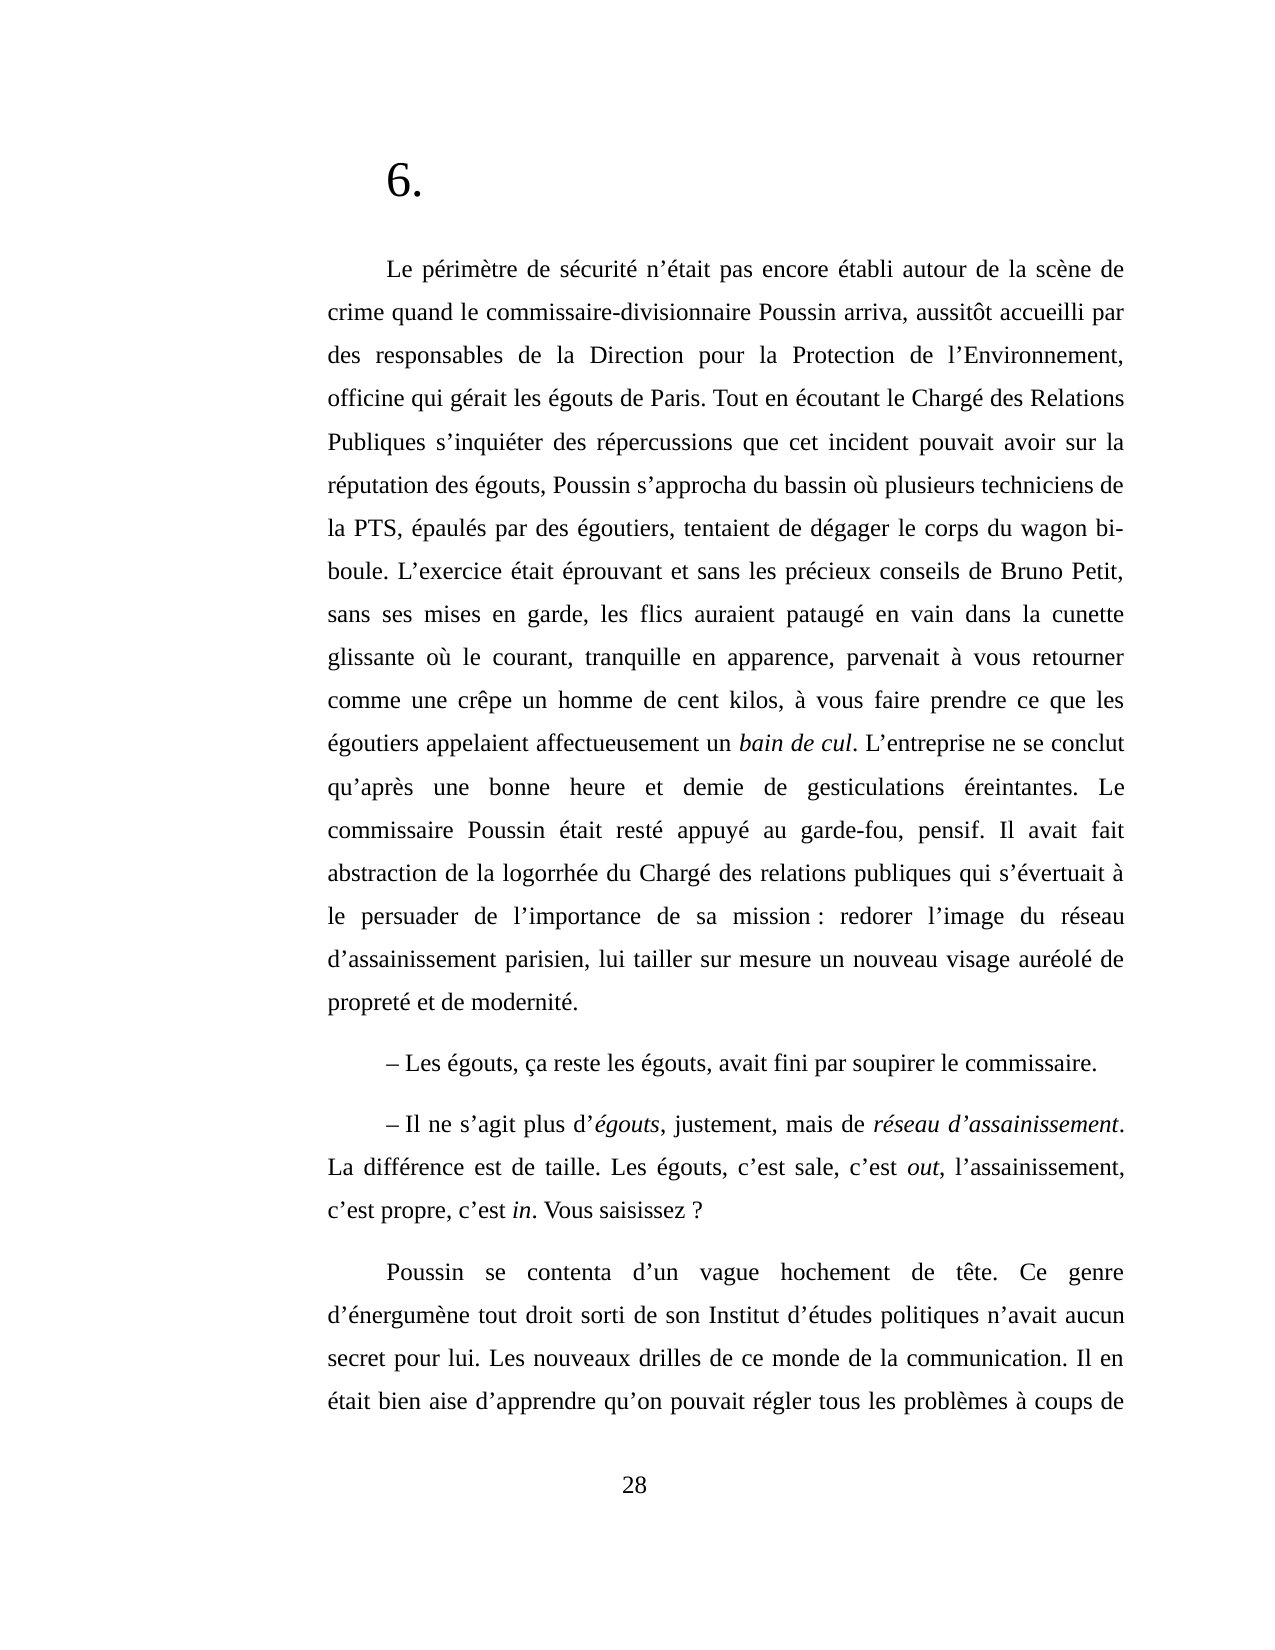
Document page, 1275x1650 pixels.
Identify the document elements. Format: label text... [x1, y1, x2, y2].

text Le périmètre de sécurité n’était pas encore établi autour de la scène de crime quand le commissaire-divisionnaire Poussin arriva, aussitôt accueilli par des responsables de la Direction pour la Protection de l’Environnement, officine qui gérait les égouts de Paris. Tout en écoutant le Chargé des Relations Publiques s’inquiéter des répercussions que cet incident pouvait avoir sur la réputation des égouts, Poussin s’approcha du bassin où plusieurs techniciens de la PTS, épaulés par des égoutiers, tentaient de dégager le corps du wagon bi-boule. L’exercice était éprouvant et sans les précieux conseils de Bruno Petit, sans ses mises en garde, les flics auraient pataugé en vain dans la cunette glissante où le courant, tranquille en apparence, parvenait à vous retourner comme une crêpe un homme de cent kilos, à vous faire prendre ce que les égoutiers appelaient affectueusement un bain de cul. L’entreprise ne se conclut qu’après une bonne heure et demie de gesticulations éreintantes. Le commissaire Poussin était resté appuyé au garde-fou, pensif. Il avait fait abstraction de la logorrhée du Chargé des relations publiques qui s’évertuait à le persuader de l’importance de sa mission : redorer l’image du réseau d’assainissement parisien, lui tailler sur mesure un nouveau visage auréolé de propreté et de modernité. [327, 254, 1125, 1016]
text – Il ne s’agit plus d’égouts, justement, mais de réseau d’assainissement. La différence est de taille. Les égouts, c’est sale, c’est out, l’assainissement, c’est propre, c’est in. Vous saisissez ? [327, 1109, 1125, 1224]
text – Les égouts, ça reste les égouts, avait fini par soupirer le commissaire. [327, 1048, 1125, 1077]
text Poussin se contenta d’un vague hochement de tête. Ce genre d’énergumène tout droit sorti de son Institut d’études politiques n’avait aucun secret pour lui. Les nouveaux drilles de ce monde de la communication. Il en était bien aise d’apprendre qu’on pouvait régler tous les problèmes à coups de [327, 1257, 1125, 1415]
